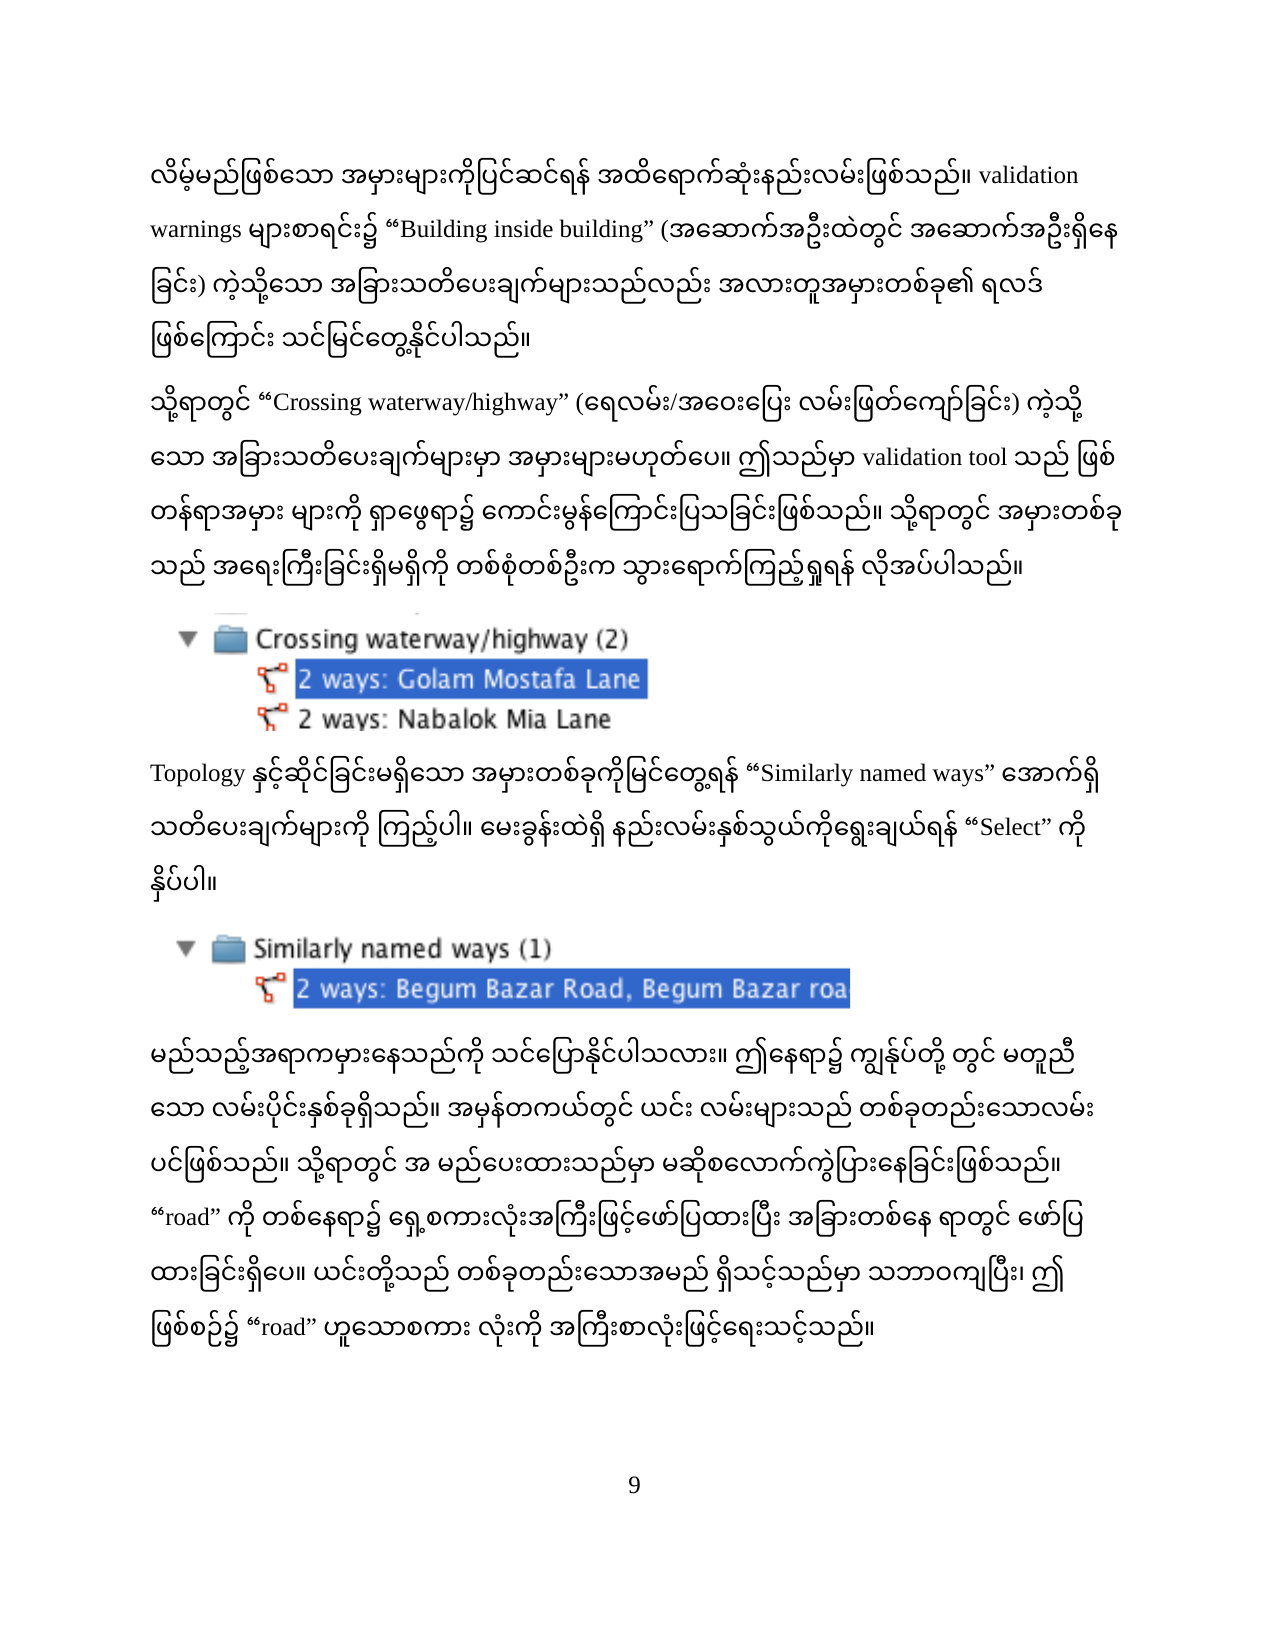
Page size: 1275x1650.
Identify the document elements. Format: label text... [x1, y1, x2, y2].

text လိမ့်မည်ဖြစ်သော အမှားများကိုပြင်ဆင်ရန် အထိရောက်ဆုံးနည်းလမ်းဖြစ်သည်။ validation warnings များစာရင်း၌ “Building inside building” (အဆောက်အဦးထဲတွင် အဆောက်အဦးရှိနေခြင်း) ကဲ့သို့သော အခြားသတိပေးချက်များသည်လည်း အလားတူအမှားတစ်ခု၏ ရလဒ်ဖြစ်ကြောင်း သင်မြင်တွေ့နိုင်ပါသည်။ [150, 150, 1125, 368]
picture [150, 613, 690, 731]
picture [150, 929, 851, 1011]
text မည်သည့်အရာကမှားနေသည်ကို သင်ပြောနိုင်ပါသလား။ ဤနေရာ၌ ကျွန်ုပ်တို့ တွင် မတူညီသော လမ်းပိုင်းနှစ်ခုရှိသည်။ အမှန်တကယ်တွင် ယင်း လမ်းများသည် တစ်ခုတည်းသောလမ်းပင်ဖြစ်သည်။ သို့ရာတွင် အ မည်ပေးထားသည်မှာ မဆိုစလောက်ကွဲပြားနေခြင်းဖြစ်သည်။ “road” ကို တစ်နေရာ၌ ရှေ့စကားလုံးအကြီးဖြင့်ဖော်ပြထားပြီး အခြားတစ်နေ ရာတွင် ဖော်ပြထားခြင်းရှိပေ။ ယင်းတို့သည် တစ်ခုတည်းသောအမည် ရှိသင့်သည်မှာ သဘာဝကျပြီး၊ ဤဖြစ်စဉ်၌ “road” ဟူသောစကား လုံးကို အကြီးစာလုံးဖြင့်ရေးသင့်သည်။ [150, 1029, 1125, 1356]
text Topology နှင့်ဆိုင်ခြင်းမရှိသော အမှားတစ်ခုကိုမြင်တွေ့ရန် “Similarly named ways” အောက်ရှိ သတိပေးချက်များကို ကြည့်ပါ။ မေးခွန်းထဲရှိ နည်းလမ်းနှစ်သွယ်ကိုရွေးချယ်ရန် “Select” ကို နှိပ်ပါ။ [150, 748, 1125, 912]
text သို့ရာတွင် “Crossing waterway/highway” (ရေလမ်း/အဝေးပြေး လမ်းဖြတ်ကျော်ခြင်း) ကဲ့သို့သော အခြားသတိပေးချက်များမှာ အမှားများမဟုတ်ပေ။ ဤသည်မှာ validation tool သည် ဖြစ်တန်ရာအမှား များကို ရှာဖွေရာ၌ ကောင်းမွန်ကြောင်းပြသခြင်းဖြစ်သည်။ သို့ရာတွင် အမှားတစ်ခုသည် အရေးကြီးခြင်းရှိမရှိကို တစ်စုံတစ်ဦးက သွားရောက်ကြည့်ရှုရန် လိုအပ်ပါသည်။ [150, 377, 1125, 596]
